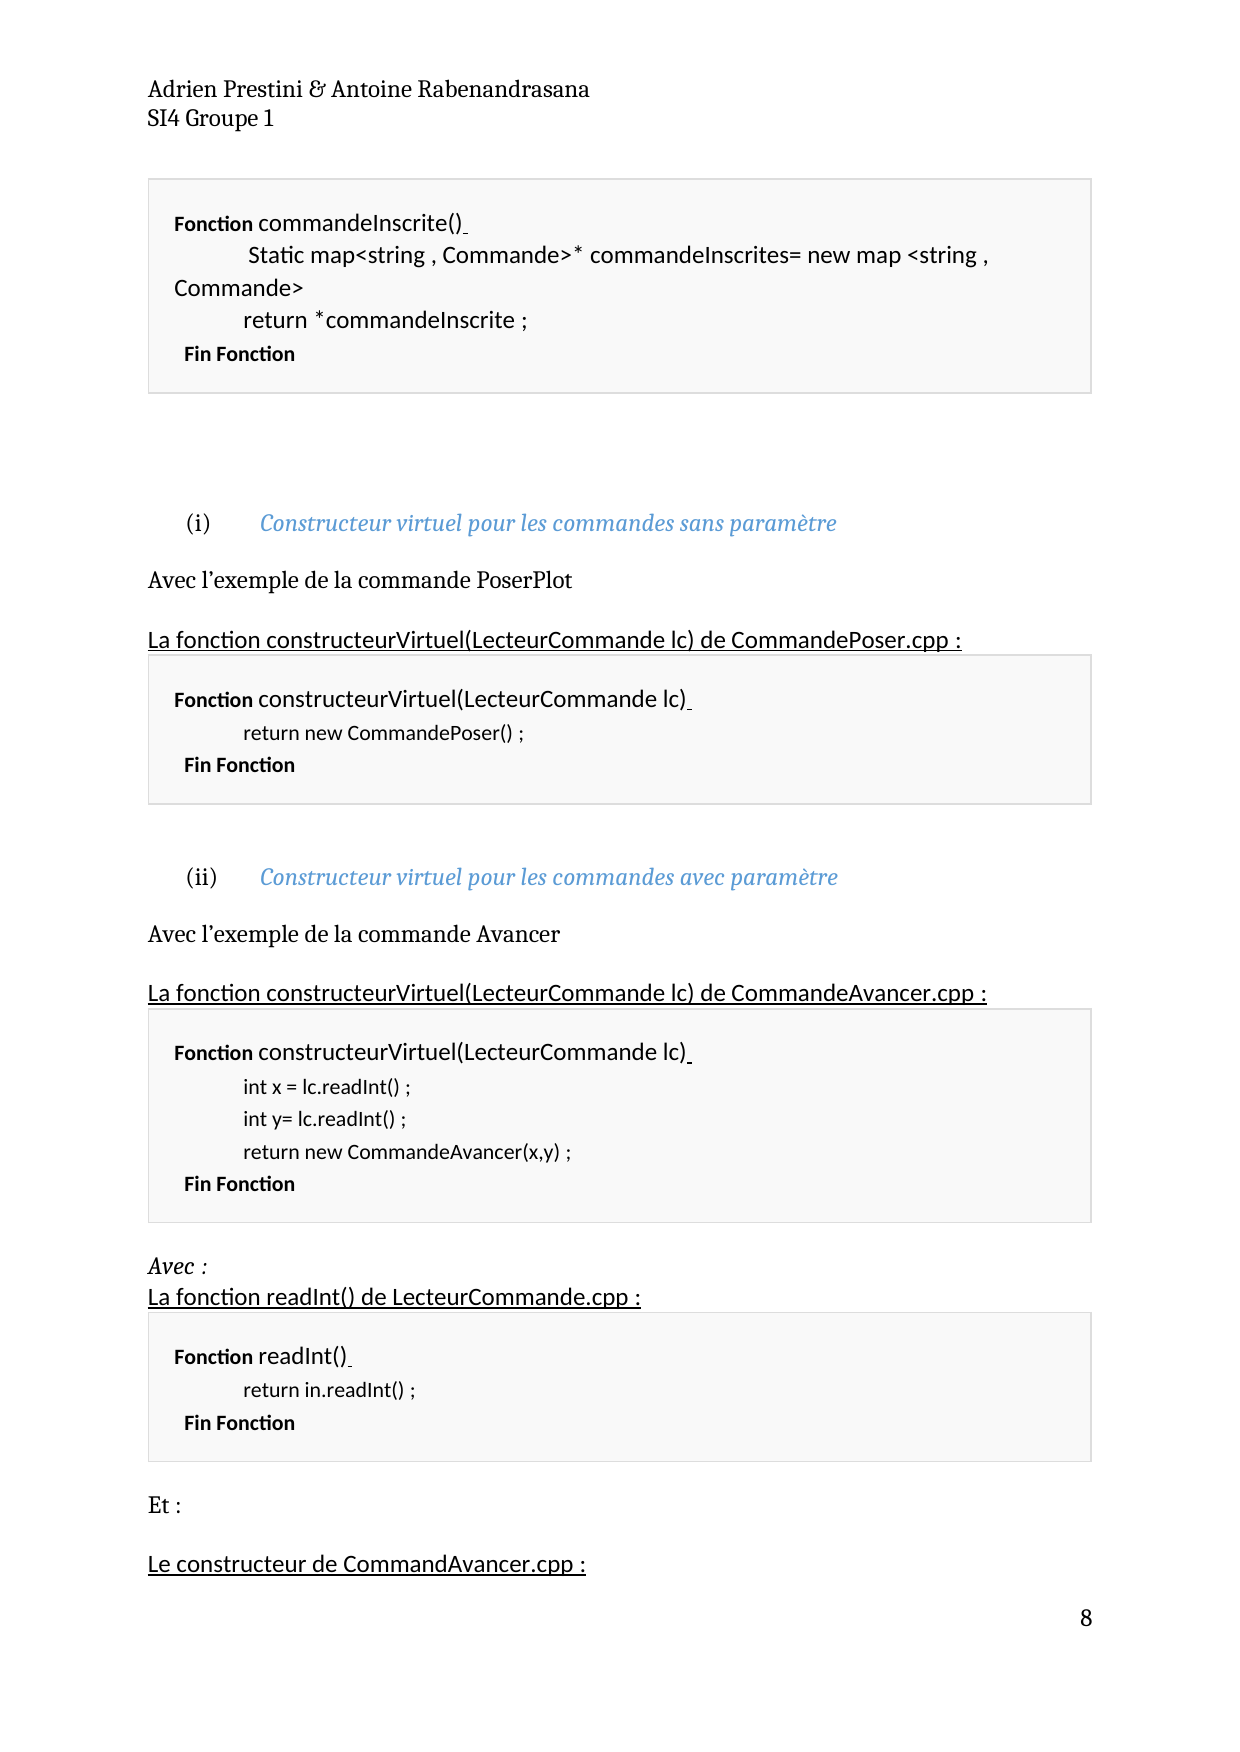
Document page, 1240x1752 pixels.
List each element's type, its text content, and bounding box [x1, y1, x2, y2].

text La fonction readInt() de LecteurCommande.cpp : [148, 1281, 1092, 1312]
list Constructeur virtuel pour les commandes sans paramètre [185, 509, 1092, 537]
text return new CommandePoser() ; [149, 687, 1090, 719]
text Fin Fonction [149, 719, 1090, 803]
text Avec : [148, 1252, 1092, 1281]
text Et : [148, 1491, 1092, 1520]
text return new CommandeAvancer(x,y) ; [149, 1105, 1090, 1138]
text Avec l’exemple de la commande PoserPlot [148, 566, 1092, 595]
text Fonction constructeurVirtuel(LecteurCommande lc) [149, 656, 1090, 687]
text Avec l’exemple de la commande Avancer [148, 920, 1092, 949]
text Fin Fonction [149, 1377, 1090, 1461]
text Fonction readInt() [149, 1313, 1090, 1344]
text Fin Fonction [149, 1138, 1090, 1222]
text return *commandeInscrite ; [149, 276, 1090, 308]
text return in.readInt() ; [149, 1344, 1090, 1377]
text La fonction constructeurVirtuel(LecteurCommande lc) de CommandePoser.cpp : [148, 624, 1092, 654]
text Fonction constructeurVirtuel(LecteurCommande lc) [149, 1010, 1090, 1040]
text La fonction constructeurVirtuel(LecteurCommande lc) de CommandeAvancer.cpp : [148, 977, 1092, 1008]
text int x = lc.readInt() ; [149, 1040, 1090, 1073]
text Fin Fonction [149, 308, 1090, 392]
text Le constructeur de CommandAvancer.cpp : [148, 1548, 1092, 1579]
text Fonction commandeInscrite() [149, 180, 1090, 211]
list Constructeur virtuel pour les commandes avec paramètre [185, 862, 1092, 891]
text int y= lc.readInt() ; [149, 1073, 1090, 1105]
text Static map<string , Commande>* commandeInscrites= new map <string , Commande> [149, 211, 1090, 276]
